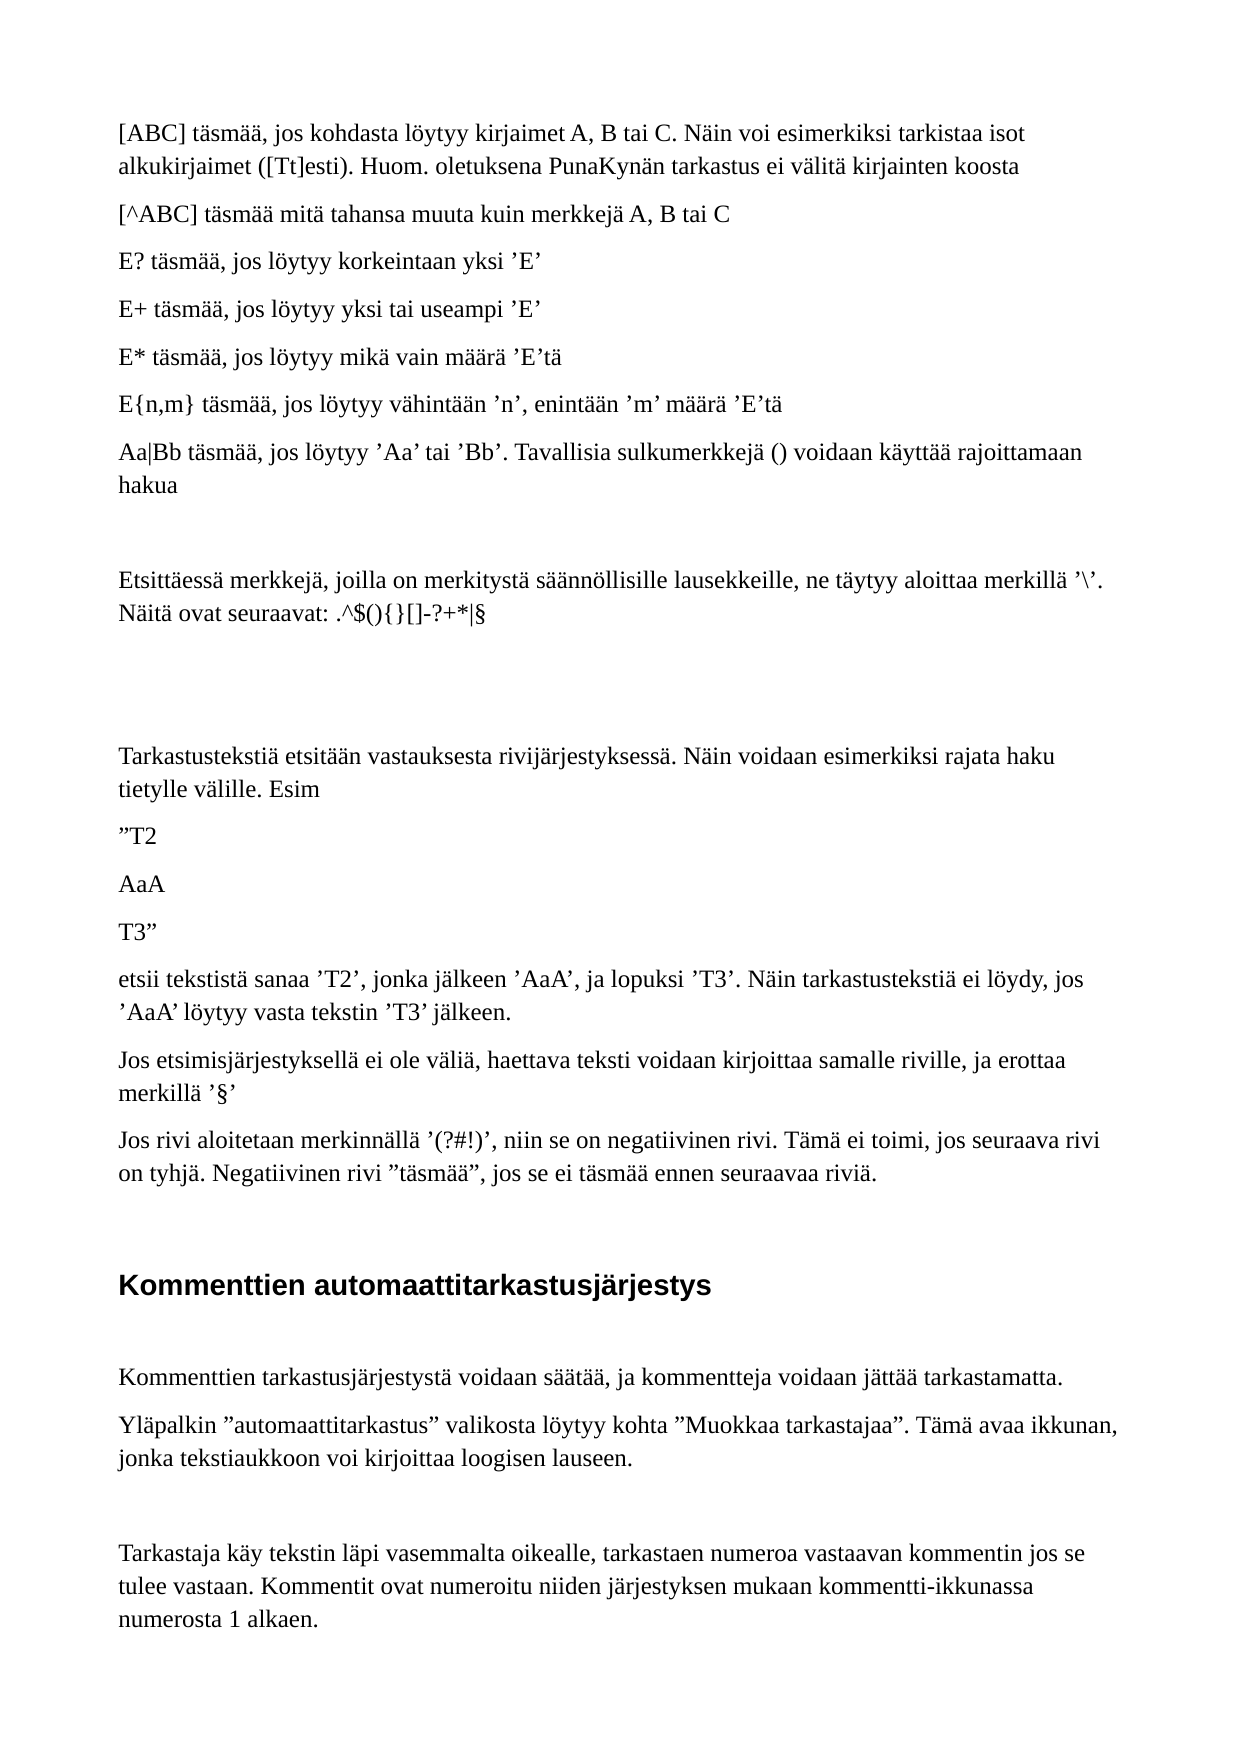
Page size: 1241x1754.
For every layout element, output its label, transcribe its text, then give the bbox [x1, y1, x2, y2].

text Jos etsimisjärjestyksellä ei ole väliä, haettava teksti voidaan kirjoittaa samalle riville, ja erottaa merkillä ’§’ [118, 1045, 1122, 1107]
text E{n,m} täsmää, jos löytyy vähintään ’n’, enintään ’m’ määrä ’E’tä [118, 389, 1122, 418]
text E+ täsmää, jos löytyy yksi tai useampi ’E’ [118, 294, 1122, 323]
subtitle Kommenttien automaattitarkastusjärjestys [118, 1268, 1122, 1302]
text Kommenttien tarkastusjärjestystä voidaan säätää, ja kommentteja voidaan jättää tarkastamatta. [118, 1362, 1122, 1391]
text E? täsmää, jos löytyy korkeintaan yksi ’E’ [118, 246, 1122, 275]
text T3” [118, 917, 1122, 945]
text etsii tekstistä sanaa ’T2’, jonka jälkeen ’AaA’, ja lopuksi ’T3’. Näin tarkastustekstiä ei löydy, jos ’AaA’ löytyy vasta tekstin ’T3’ jälkeen. [118, 964, 1122, 1026]
text Aa|Bb täsmää, jos löytyy ’Aa’ tai ’Bb’. Tavallisia sulkumerkkejä () voidaan käyttää rajoittamaan hakua [118, 437, 1122, 498]
text ”T2 [118, 821, 1122, 850]
text [ABC] täsmää, jos kohdasta löytyy kirjaimet A, B tai C. Näin voi esimerkiksi tarkistaa isot alkukirjaimet ([Tt]esti). Huom. oletuksena PunaKynän tarkastus ei välitä kirjainten koosta [118, 118, 1122, 180]
text Yläpalkin ”automaattitarkastus” valikosta löytyy kohta ”Muokkaa tarkastajaa”. Tämä avaa ikkunan, jonka tekstiaukkoon voi kirjoittaa loogisen lauseen. [118, 1410, 1122, 1472]
text Tarkastustekstiä etsitään vastauksesta rivijärjestyksessä. Näin voidaan esimerkiksi rajata haku tietylle välille. Esim [118, 741, 1122, 803]
text Jos rivi aloitetaan merkinnällä ’(?#!)’, niin se on negatiivinen rivi. Tämä ei toimi, jos seuraava rivi on tyhjä. Negatiivinen rivi ”täsmää”, jos se ei täsmää ennen seuraavaa riviä. [118, 1126, 1122, 1187]
text Tarkastaja käy tekstin läpi vasemmalta oikealle, tarkastaen numeroa vastaavan kommentin jos se tulee vastaan. Kommentit ovat numeroitu niiden järjestyksen mukaan kommentti-ikkunassa numerosta 1 alkaen. [118, 1538, 1122, 1633]
text [^ABC] täsmää mitä tahansa muuta kuin merkkejä A, B tai C [118, 199, 1122, 227]
text E* täsmää, jos löytyy mikä vain määrä ’E’tä [118, 342, 1122, 370]
text AaA [118, 869, 1122, 898]
text Etsittäessä merkkejä, joilla on merkitystä säännöllisille lausekkeille, ne täytyy aloittaa merkillä ’\’. Näitä ovat seuraavat: .^$(){}[]-?+*|§ [118, 565, 1122, 627]
